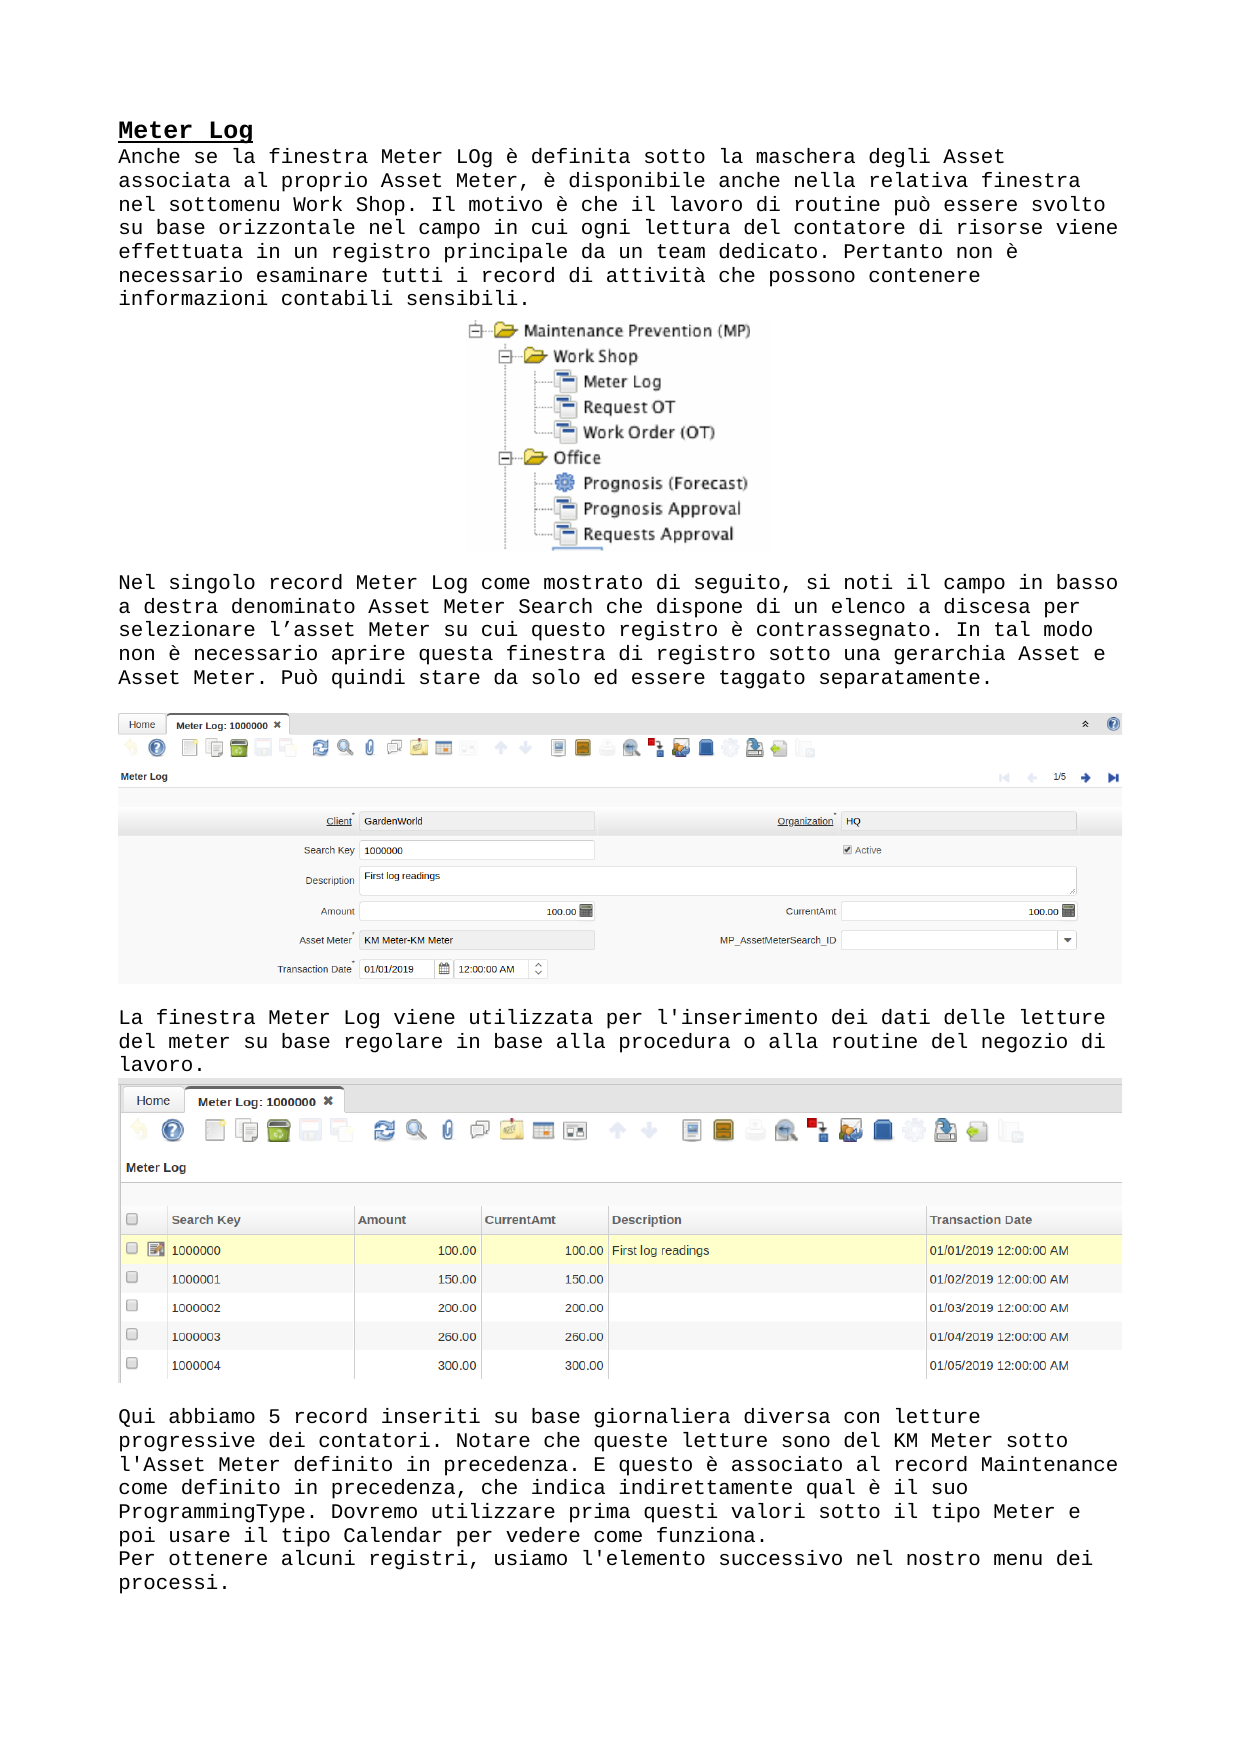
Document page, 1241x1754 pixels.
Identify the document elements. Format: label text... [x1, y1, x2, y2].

picture [455, 312, 785, 556]
text Nel singolo record Meter Log come mostrato di seguito, si noti il campo in basso a destra denominato Asset Meter Search che dispone di un elenco a discesa per selezionare l’asset Meter su cui questo registro è contrassegnato. In tal modo non è necessario aprire questa finestra di registro sotto una gerarchia Asset e Asset Meter. Può quindi stare da solo ed essere taggato separatamente. [118, 312, 1122, 690]
text Meter Log Anche se la finestra Meter LOg è definita sotto la maschera degli Asset associata al proprio Asset Meter, è disponibile anche nella relativa finestra nel sottomenu Work Shop. Il motivo è che il lavoro di routine può essere svolto su base orizzontale nel campo in cui ogni lettura del contatore di risorse viene effettuata in un registro principale da un team dedicato. Pertanto non è necessario esaminare tutti i record di attività che possono contenere informazioni contabili sensibili. [118, 118, 1122, 312]
text La finestra Meter Log viene utilizzata per l'inserimento dei dati delle letture del meter su base regolare in base alla procedura o alla routine del negozio di lavoro. [118, 1007, 1122, 1078]
picture [118, 1078, 1123, 1383]
text Qui abbiamo 5 record inseriti su base giornaliera diversa con letture progressive dei contatori. Notare che queste letture sono del KM Meter sotto l'Asset Meter definito in precedenza. E questo è associato al record Maintenance come definito in precedenza, che indica indirettamente qual è il suo ProgrammingType. Dovremo utilizzare prima questi valori sotto il tipo Meter e poi usare il tipo Calendar per vedere come funziona. Per ottenere alcuni registri, usiamo l'elemento successivo nel nostro menu dei processi. [118, 1406, 1122, 1596]
picture [118, 713, 1123, 984]
